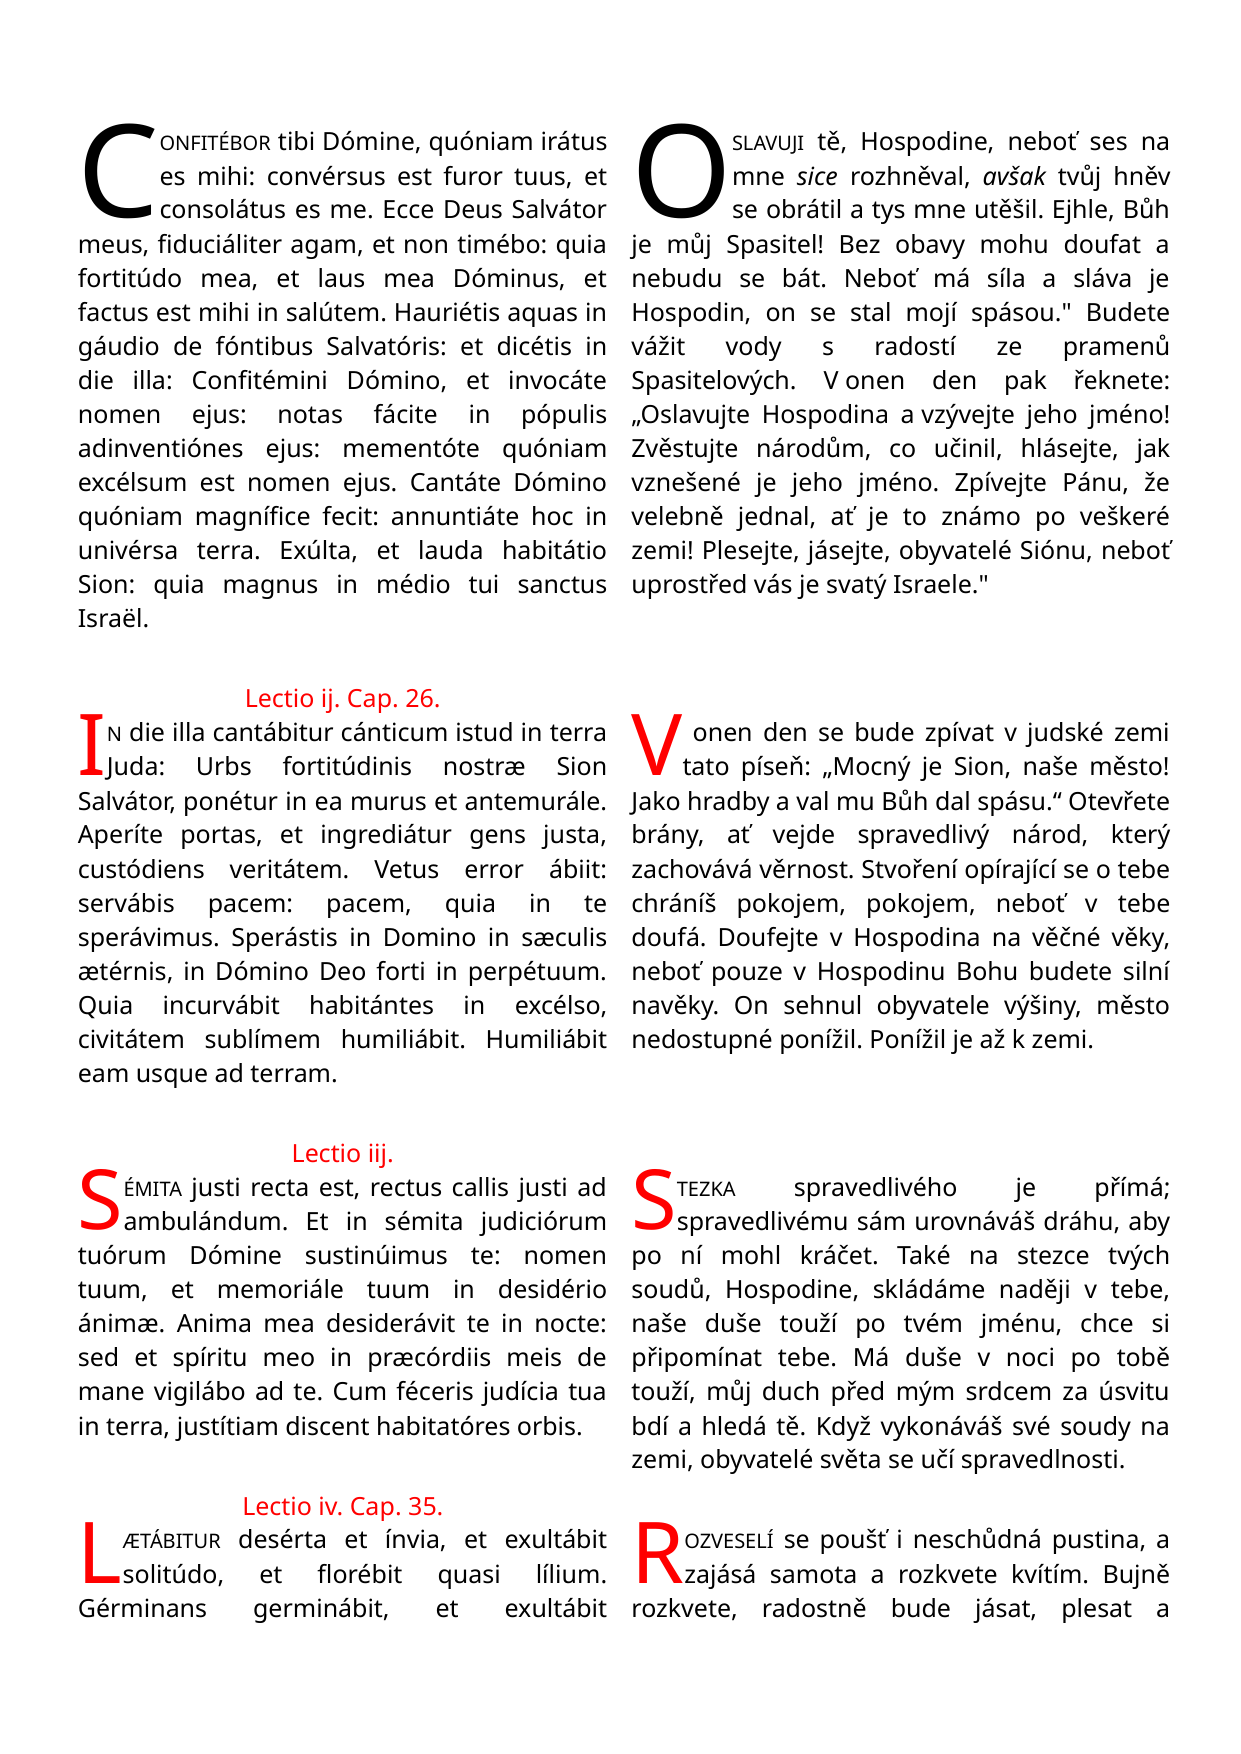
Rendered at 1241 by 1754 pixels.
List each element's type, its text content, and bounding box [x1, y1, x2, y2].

table_cell Lectio iij. Sémita justi recta est, rectus callis justi ad ambulándum. Et in sémita judiciórum tuórum Dómine sustinúimus te: nomen tuum, et memoriále tuum in desidério ánimæ. Anima mea desiderávit te in nocte: sed et spíritu meo in præcórdiis meis de mane vigilábo ad te. Cum féceris judícia tua in terra, justítiam discent habitatóres orbis. [66, 1130, 619, 1482]
table_cell Rozveselí se poušť i neschůdná pustina, a zajásá samota a rozkvete kvítím. Bujně rozkvete, radostně bude jásat, plesat a [619, 1482, 1182, 1630]
table_cell Stezka spravedlivého je přímá; spravedlivému sám urovnáváš dráhu, aby po ní mohl kráčet. Také na stezce tvých soudů, Hospodine, skládáme naději v tebe, naše duše touží po tvém jménu, chce si připomínat tebe. Má duše v noci po tobě touží, můj duch před mým srdcem za úsvitu bdí a hledá tě. Když vykonáváš své soudy na zemi, obyvatelé světa se učí spravedlnosti. [619, 1130, 1182, 1482]
table_cell Lectio iv. Cap. 35. Lætábitur desérta et ínvia, et exultábit solitúdo, et florébit quasi lílium. Gérminans germinábit, et exultábit [66, 1482, 619, 1630]
table_cell Confitébor tibi Dómine, quóniam irátus es mihi: convérsus est furor tuus, et consolátus es me. Ecce Deus Salvátor meus, fiduciáliter agam, et non timébo: quia fortitúdo mea, et laus mea Dóminus, et factus est mihi in salútem. Hauriétis aquas in gáudio de fóntibus Salvatóris: et dicétis in die illa: Confitémini Dómino, et invocáte nomen ejus: notas fácite in pópulis adinventiónes ejus: mementóte quóniam excélsum est nomen ejus. Cantáte Dómino quóniam magnífice fecit: annuntiáte hoc in univérsa terra. Exúlta, et lauda habitátio Sion: quia magnus in médio tui sanctus Israël. [66, 118, 619, 675]
table_cell Lectio ij. Cap. 26. In die illa cantábitur cánticum istud in terra Juda: Urbs fortitúdinis nostræ Sion Salvátor, ponétur in ea murus et antemurále. Aperíte portas, et ingrediátur gens justa, custódiens veritátem. Vetus error ábiit: servábis pacem: pacem, quia in te sperávimus. Sperástis in Domino in sæculis ætérnis, in Dómino Deo forti in perpétuum. Quia incurvábit habitántes in excélso, civitátem sublímem humiliábit. Humiliábit eam usque ad terram. [66, 675, 619, 1130]
table_cell V onen den se bude zpívat v judské zemi tato píseň: „Mocný je Sion, naše město! Jako hradby a val mu Bůh dal spásu.“ Otevřete brány, ať vejde spravedlivý národ, který zachovává věrnost. Stvoření opírající se o tebe chráníš pokojem, pokojem, neboť v tebe doufá. Doufejte v Hospodina na věčné věky, neboť pouze v Hospodinu Bohu budete silní navěky. On sehnul obyvatele výšiny, město nedostupné ponížil. Ponížil je až k zemi. [619, 675, 1182, 1130]
table_cell Oslavuji tě, Hospodine, neboť ses na mne sice rozhněval, avšak tvůj hněv se obrátil a tys mne utěšil. Ejhle, Bůh je můj Spasitel! Bez obavy mohu doufat a nebudu se bát. Neboť má síla a sláva je Hospodin, on se stal mojí spásou." Budete vážit vody s radostí ze pramenů Spasitelových. V onen den pak řeknete: „Oslavujte Hospodina a vzývejte jeho jméno! Zvěstujte národům, co učinil, hlásejte, jak vznešené je jeho jméno. Zpívejte Pánu, že velebně jednal, ať je to známo po veškeré zemi! Plesejte, jásejte, obyvatelé Siónu, neboť uprostřed vás je svatý Israele." [619, 118, 1182, 675]
